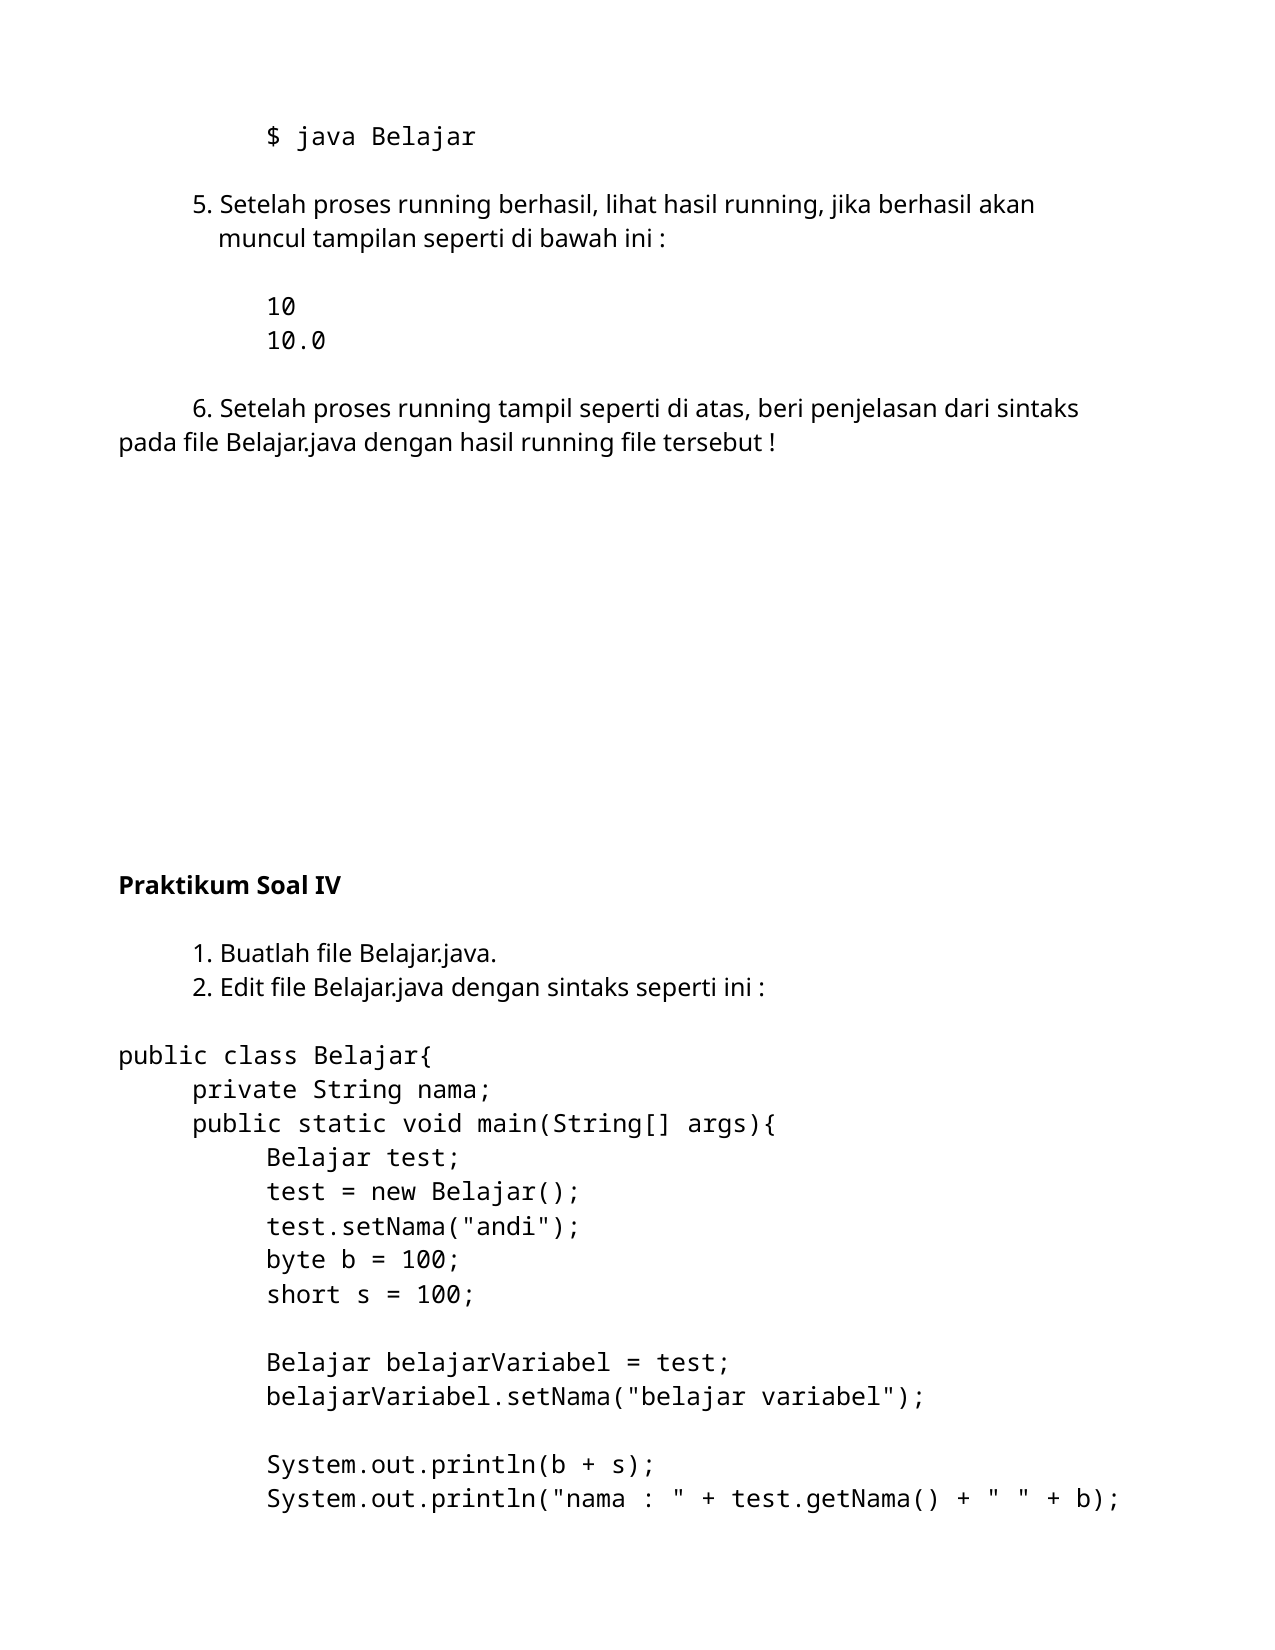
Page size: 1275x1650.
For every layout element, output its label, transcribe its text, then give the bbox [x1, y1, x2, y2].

text byte b = 100; [118, 1242, 1157, 1276]
text System.out.println(b + s); [118, 1447, 1157, 1481]
text System.out.println("nama : " + test.getNama() + " " + b); [118, 1481, 1157, 1515]
text Belajar belajarVariabel = test; [118, 1344, 1157, 1378]
text Praktikum Soal IV [118, 867, 1157, 902]
text test = new Belajar(); [118, 1174, 1157, 1208]
text $ java Belajar [118, 118, 1157, 186]
text 2. Edit file Belajar.java dengan sintaks seperti ini : public class Belajar{ [118, 970, 1157, 1072]
text 1. Buatlah file Belajar.java. [118, 936, 1157, 970]
text test.setNama("andi"); [118, 1208, 1157, 1242]
text 5. Setelah proses running berhasil, lihat hasil running, jika berhasil akan [118, 186, 1157, 220]
text public static void main(String[] args){ [118, 1106, 1157, 1140]
text belajarVariabel.setNama("belajar variabel"); [118, 1378, 1157, 1412]
text Belajar test; [118, 1140, 1157, 1174]
text muncul tampilan seperti di bawah ini : 10 [118, 220, 1157, 322]
text private String nama; [118, 1072, 1157, 1106]
text 10.0 6. Setelah proses running tampil seperti di atas, beri penjelasan dari sintaks pada file Belajar.java dengan hasil running file tersebut ! [118, 322, 1157, 459]
text short s = 100; [118, 1276, 1157, 1310]
